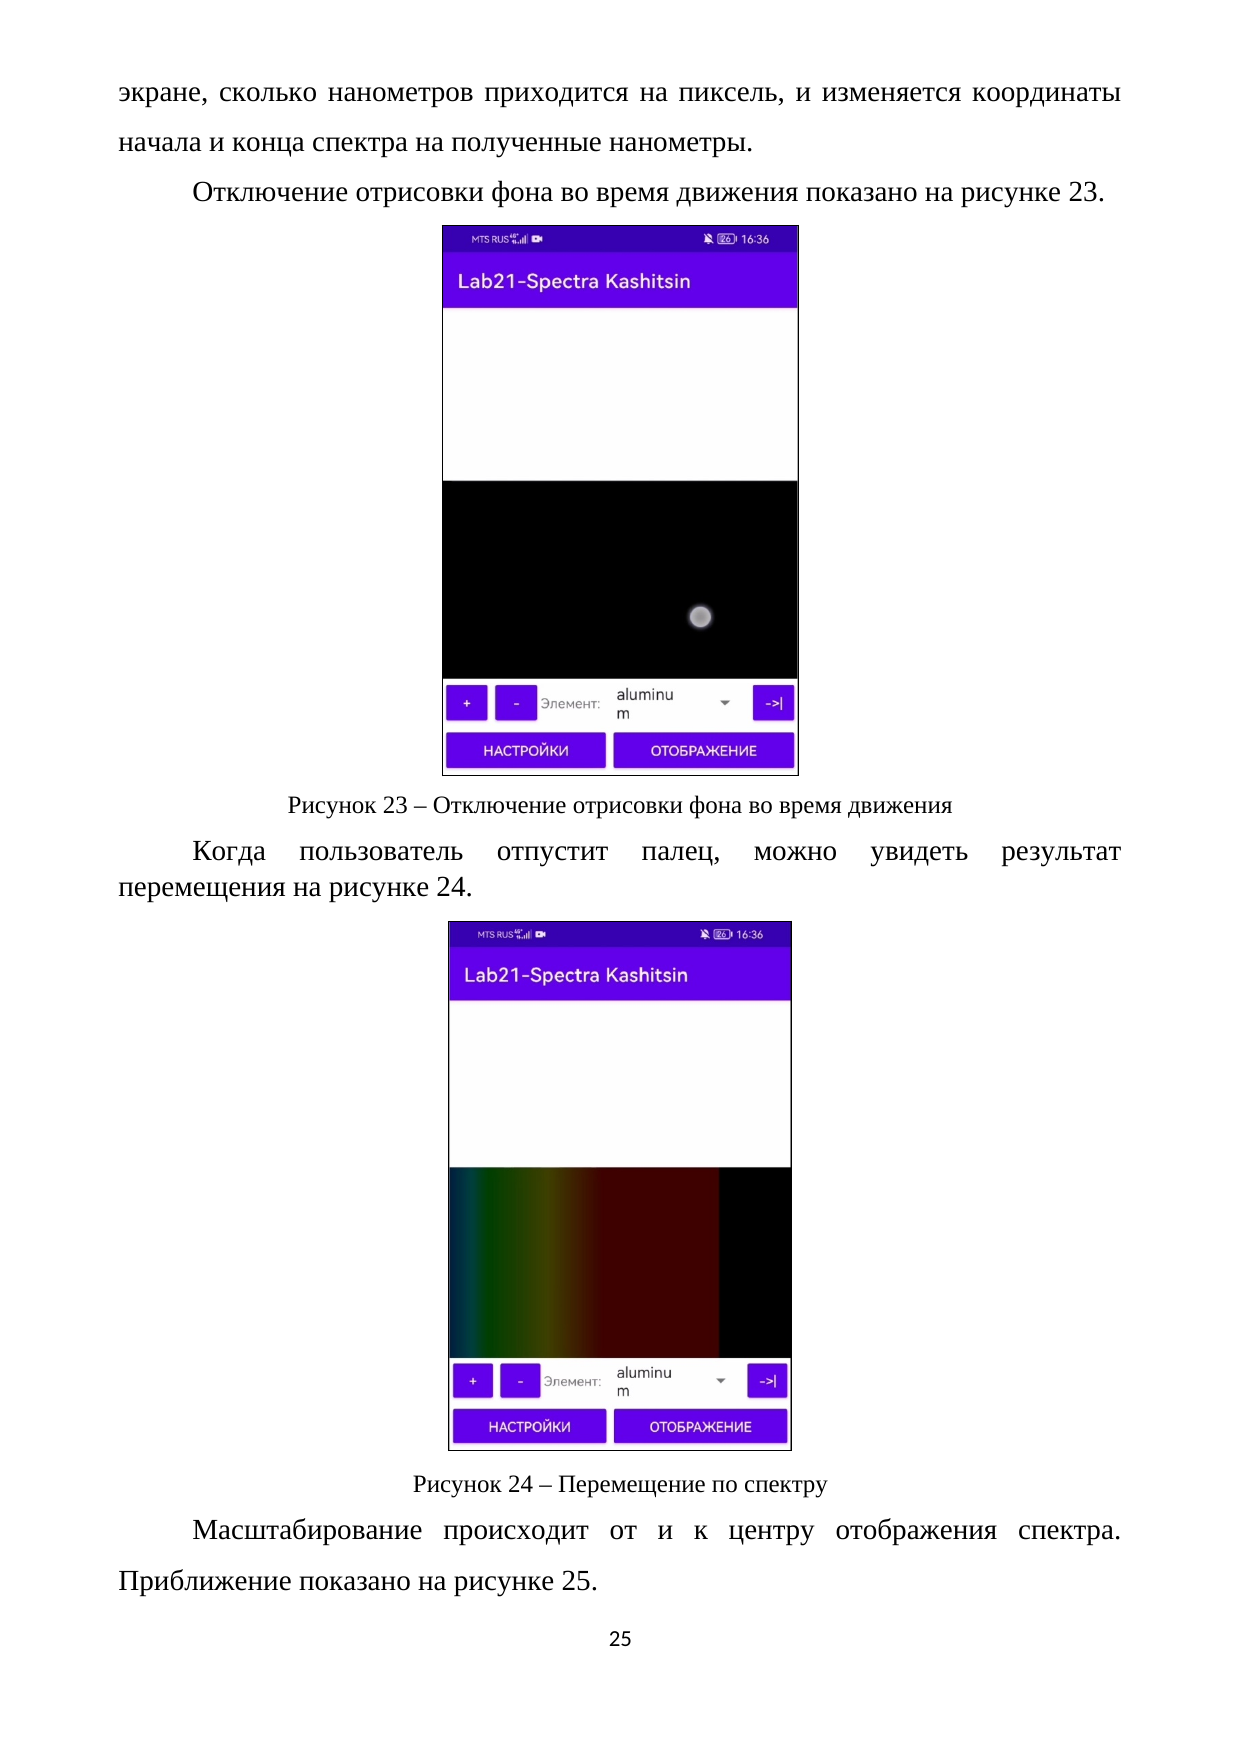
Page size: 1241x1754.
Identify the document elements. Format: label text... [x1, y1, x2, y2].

text Масштабирование происходит от и к центру отображения спектра. Приближение показано на рисунке 25. [118, 1512, 1122, 1596]
text экране, сколько нанометров приходится на пиксель, и изменяется координаты начала и конца спектра на полученные нанометры. [118, 74, 1122, 158]
text Когда пользователь отпустит палец, можно увидеть результат перемещения на рисунке 24. [118, 833, 1122, 902]
text Рисунок 24 – Перемещение по спектру [118, 1469, 1122, 1498]
text Рисунок 23 – Отключение отрисовки фона во время движения [118, 790, 1122, 819]
text Отключение отрисовки фона во время движения показано на рисунке 23. [118, 174, 1122, 208]
